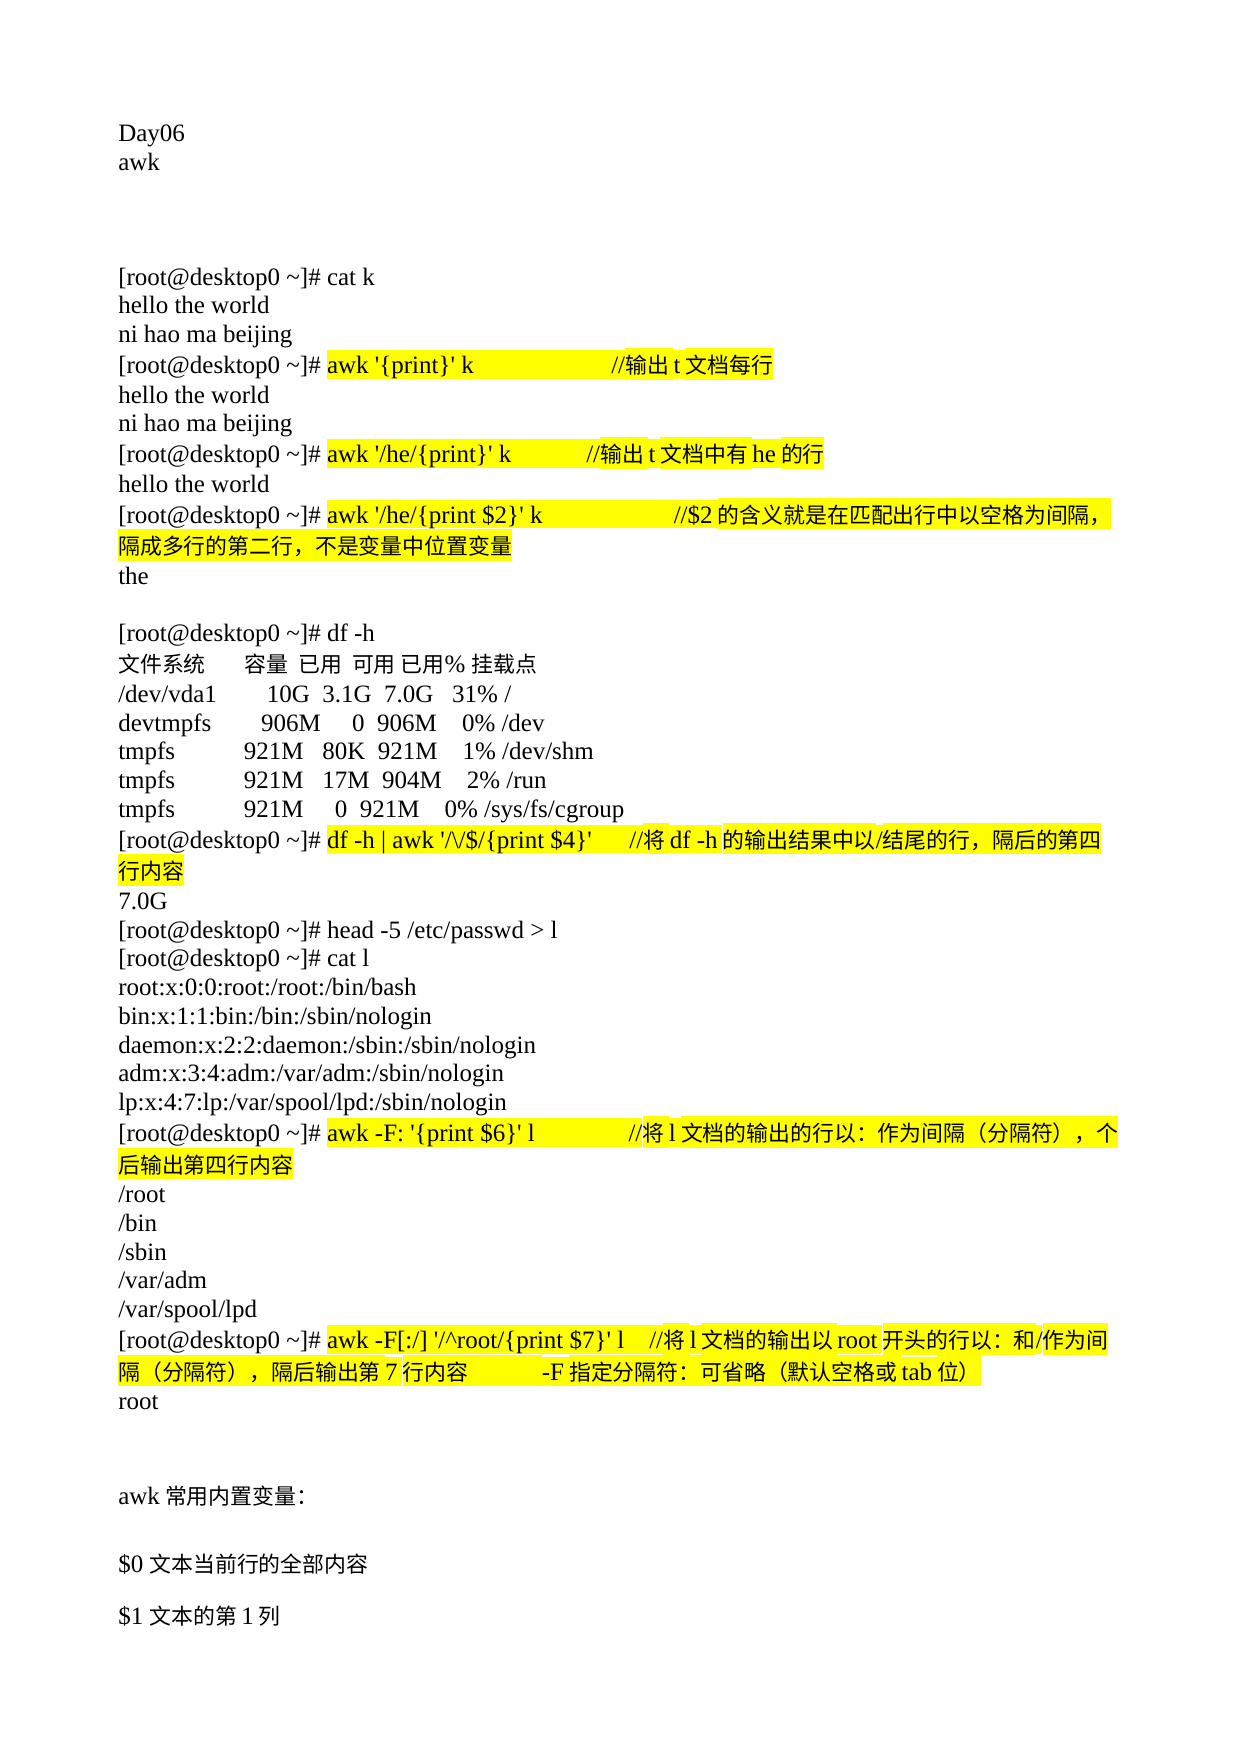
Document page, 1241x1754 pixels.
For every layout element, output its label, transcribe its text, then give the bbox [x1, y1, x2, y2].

text bin:x:1:1:bin:/bin:/sbin/nologin [118, 1001, 1122, 1030]
text ni hao ma beijing [118, 408, 1122, 437]
text daemon:x:2:2:daemon:/sbin:/sbin/nologin [118, 1030, 1122, 1058]
text tmpfs 921M 80K 921M 1% /dev/shm [118, 736, 1122, 765]
text [root@desktop0 ~]# head -5 /etc/passwd > l [118, 915, 1122, 943]
text devtmpfs 906M 0 906M 0% /dev [118, 708, 1122, 736]
text Day06 [118, 118, 1122, 147]
text [root@desktop0 ~]# awk -F: '{print $6}' l //将l文档的输出的行以：作为间隔（分隔符），个后输出第四行内容 [118, 1116, 1122, 1179]
text ni hao ma beijing [118, 319, 1122, 348]
text lp:x:4:7:lp:/var/spool/lpd:/sbin/nologin [118, 1087, 1122, 1116]
text tmpfs 921M 0 921M 0% /sys/fs/cgroup [118, 794, 1122, 823]
text [root@desktop0 ~]# cat k [118, 262, 1122, 291]
text the [118, 561, 1122, 590]
text /root [118, 1179, 1122, 1208]
text /sbin [118, 1237, 1122, 1266]
text hello the world [118, 291, 1122, 319]
text [root@desktop0 ~]# awk '/he/{print $2}' k //$2的含义就是在匹配出行中以空格为间隔，隔成多行的第二行，不是变量中位置变量 [118, 498, 1122, 561]
text 文件系统 容量 已用 可用 已用% 挂载点 [118, 647, 1122, 679]
text hello the world [118, 380, 1122, 408]
text [root@desktop0 ~]# df -h | awk '/\/$/{print $4}' //将df -h的输出结果中以/结尾的行，隔后的第四行内容 [118, 823, 1122, 886]
text awk [118, 147, 1122, 176]
text $1 文本的第1列 [118, 1599, 1122, 1631]
text /dev/vda1 10G 3.1G 7.0G 31% / [118, 679, 1122, 708]
text [root@desktop0 ~]# awk -F[:/] '/^root/{print $7}' l //将l文档的输出以root开头的行以：和/作为间隔（分隔符），隔后输出第7行内容 -F指定分隔符：可省略（默认空格或tab位） [118, 1323, 1122, 1386]
text awk常用内置变量： [118, 1479, 1122, 1511]
text /var/spool/lpd [118, 1294, 1122, 1323]
text /bin [118, 1208, 1122, 1237]
text root:x:0:0:root:/root:/bin/bash [118, 972, 1122, 1001]
text tmpfs 921M 17M 904M 2% /run [118, 765, 1122, 794]
text adm:x:3:4:adm:/var/adm:/sbin/nologin [118, 1058, 1122, 1087]
text root [118, 1386, 1122, 1415]
text [root@desktop0 ~]# awk '/he/{print}' k //输出t文档中有he的行 [118, 437, 1122, 469]
text [root@desktop0 ~]# cat l [118, 943, 1122, 972]
text $0 文本当前行的全部内容 [118, 1547, 1122, 1578]
text 7.0G [118, 886, 1122, 915]
text hello the world [118, 469, 1122, 498]
text /var/adm [118, 1266, 1122, 1294]
text [root@desktop0 ~]# df -h [118, 618, 1122, 647]
text [root@desktop0 ~]# awk '{print}' k //输出t文档每行 [118, 348, 1122, 380]
